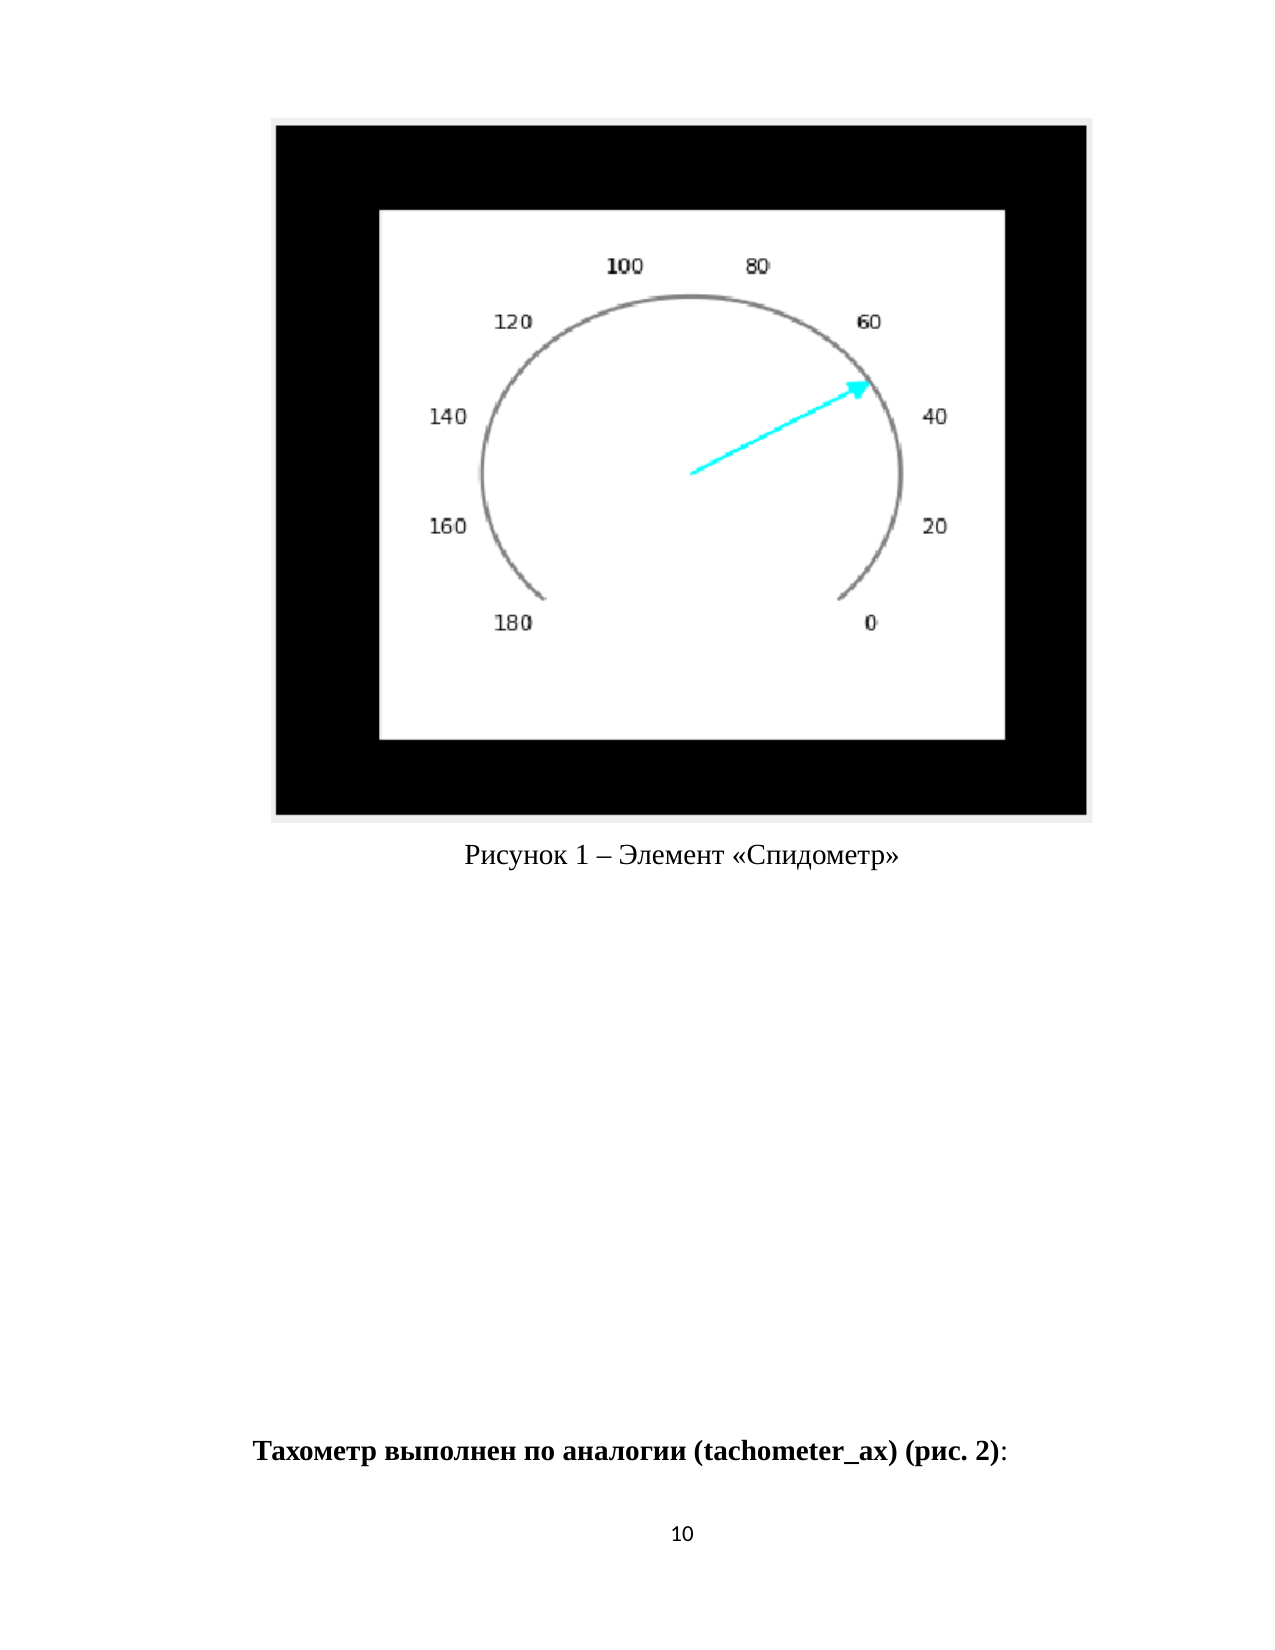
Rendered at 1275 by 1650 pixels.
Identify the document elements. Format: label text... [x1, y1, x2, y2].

list Рисунок 1 – Элемент «Спидометр» [177, 160, 1186, 870]
text Тахометр выполнен по аналогии (tachometer_ax) (рис. 2): [177, 1433, 1186, 1466]
picture [270, 118, 1093, 823]
